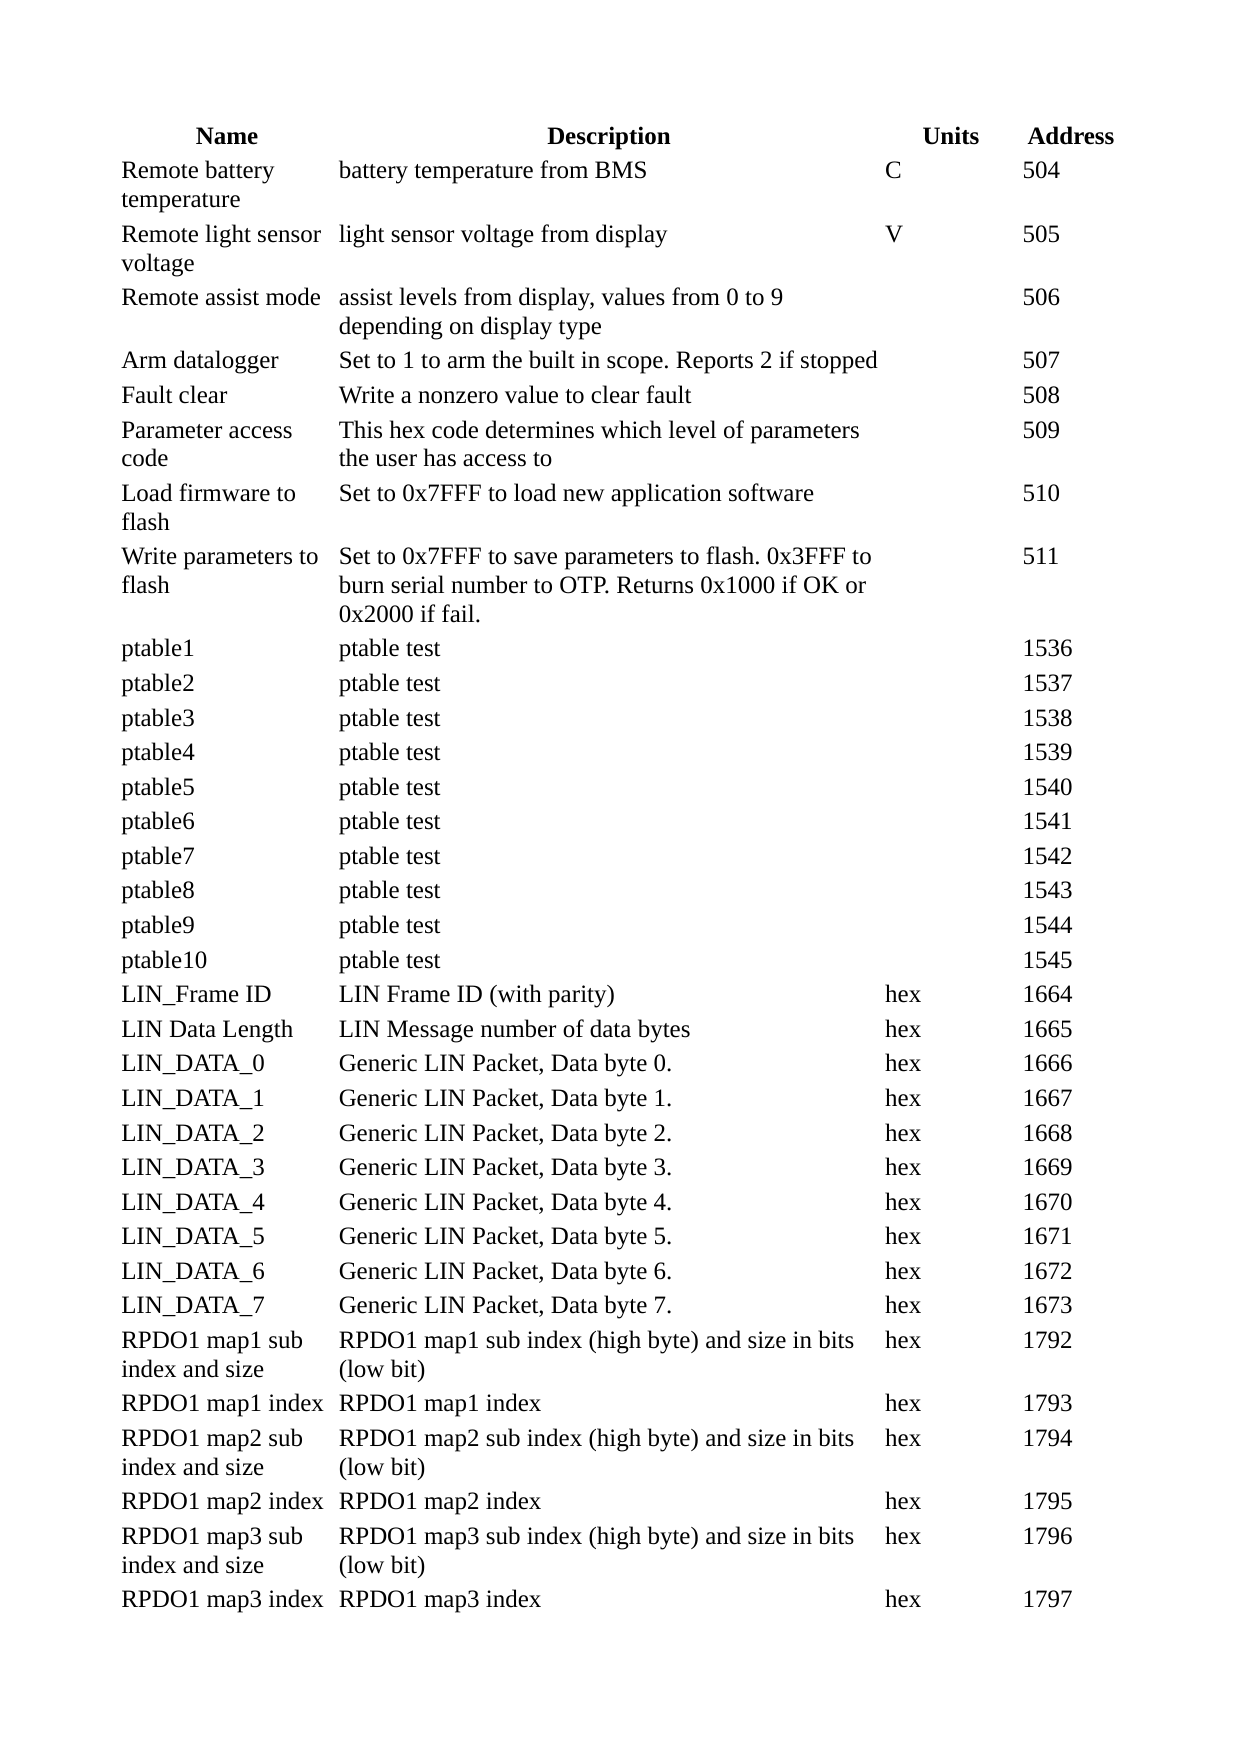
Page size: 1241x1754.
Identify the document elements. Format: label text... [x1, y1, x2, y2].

table_cell [882, 631, 1019, 665]
table_cell Generic LIN Packet, Data byte 7. [336, 1288, 882, 1322]
table_cell RPDO1 map2 sub index (high byte) and size in bits (low bit) [336, 1420, 882, 1483]
table_cell ptable8 [118, 873, 336, 907]
table_cell 1668 [1020, 1115, 1122, 1149]
table_cell 508 [1020, 377, 1122, 412]
table_cell hex [882, 1046, 1019, 1080]
table_cell 1542 [1020, 838, 1122, 873]
table_cell ptable9 [118, 907, 336, 942]
table_cell hex [882, 1011, 1019, 1046]
table_cell Generic LIN Packet, Data byte 4. [336, 1184, 882, 1218]
table_header Units [882, 118, 1019, 153]
table_cell Generic LIN Packet, Data byte 2. [336, 1115, 882, 1149]
table_cell 1796 [1020, 1518, 1122, 1581]
table_cell LIN_Frame ID [118, 976, 336, 1011]
table_cell RPDO1 map3 sub index (high byte) and size in bits (low bit) [336, 1518, 882, 1581]
table_cell Write parameters to flash [118, 539, 336, 631]
table_cell [882, 665, 1019, 700]
table_cell Fault clear [118, 377, 336, 412]
table_cell [882, 804, 1019, 838]
table_cell 504 [1020, 153, 1122, 216]
table_cell [882, 700, 1019, 734]
table_cell RPDO1 map1 sub index (high byte) and size in bits (low bit) [336, 1322, 882, 1386]
table_cell Write a nonzero value to clear fault [336, 377, 882, 412]
table_cell hex [882, 1484, 1019, 1518]
table_cell hex [882, 1253, 1019, 1288]
table_cell ptable2 [118, 665, 336, 700]
table_cell hex [882, 1080, 1019, 1115]
table_cell Generic LIN Packet, Data byte 1. [336, 1080, 882, 1115]
table_cell LIN_DATA_5 [118, 1219, 336, 1253]
table_cell RPDO1 map3 index [336, 1581, 882, 1616]
table_cell 1672 [1020, 1253, 1122, 1288]
table_cell 1538 [1020, 700, 1122, 734]
table_cell 1669 [1020, 1149, 1122, 1184]
table_cell ptable test [336, 631, 882, 665]
table_cell 1671 [1020, 1219, 1122, 1253]
table_cell ptable test [336, 700, 882, 734]
table_cell 510 [1020, 475, 1122, 538]
table_header Address [1020, 118, 1122, 153]
table_cell 511 [1020, 539, 1122, 631]
table_cell [882, 279, 1019, 343]
table_cell ptable7 [118, 838, 336, 873]
table_cell V [882, 216, 1019, 279]
table_cell 1540 [1020, 769, 1122, 803]
table_cell RPDO1 map2 sub index and size [118, 1420, 336, 1483]
table_cell [882, 539, 1019, 631]
table_cell hex [882, 1288, 1019, 1322]
table_cell hex [882, 1184, 1019, 1218]
table_cell battery temperature from BMS [336, 153, 882, 216]
table_cell ptable3 [118, 700, 336, 734]
table_cell Remote battery temperature [118, 153, 336, 216]
table_cell RPDO1 map1 sub index and size [118, 1322, 336, 1386]
table_cell LIN_DATA_0 [118, 1046, 336, 1080]
table_cell hex [882, 1581, 1019, 1616]
table_cell RPDO1 map3 sub index and size [118, 1518, 336, 1581]
table_cell 506 [1020, 279, 1122, 343]
table_cell Generic LIN Packet, Data byte 0. [336, 1046, 882, 1080]
table_cell Remote assist mode [118, 279, 336, 343]
table_cell [882, 907, 1019, 942]
table_cell ptable test [336, 838, 882, 873]
table_cell 1543 [1020, 873, 1122, 907]
table_cell 1665 [1020, 1011, 1122, 1046]
table_cell hex [882, 976, 1019, 1011]
table_cell [882, 942, 1019, 976]
table_cell 1536 [1020, 631, 1122, 665]
table_cell hex [882, 1115, 1019, 1149]
table_cell 1793 [1020, 1386, 1122, 1420]
table_cell Generic LIN Packet, Data byte 5. [336, 1219, 882, 1253]
table_cell hex [882, 1219, 1019, 1253]
table_cell LIN_DATA_1 [118, 1080, 336, 1115]
table_cell LIN_DATA_2 [118, 1115, 336, 1149]
table_cell [882, 734, 1019, 769]
table_cell [882, 873, 1019, 907]
table_cell ptable test [336, 907, 882, 942]
table_cell 1670 [1020, 1184, 1122, 1218]
table_cell Set to 1 to arm the built in scope. Reports 2 if stopped [336, 343, 882, 377]
table_cell LIN Data Length [118, 1011, 336, 1046]
table_cell 509 [1020, 412, 1122, 475]
table_header Name [118, 118, 336, 153]
table_cell ptable6 [118, 804, 336, 838]
table_cell 1667 [1020, 1080, 1122, 1115]
table_cell Set to 0x7FFF to save parameters to flash. 0x3FFF to burn serial number to OTP. Returns 0x1000 if OK or 0x2000 if fail. [336, 539, 882, 631]
table_cell ptable test [336, 734, 882, 769]
table_cell [882, 343, 1019, 377]
table_cell 1666 [1020, 1046, 1122, 1080]
table_cell 505 [1020, 216, 1122, 279]
table_cell RPDO1 map1 index [118, 1386, 336, 1420]
table_cell 1792 [1020, 1322, 1122, 1386]
table_cell 1545 [1020, 942, 1122, 976]
table_cell Load firmware to flash [118, 475, 336, 538]
table_cell [882, 838, 1019, 873]
table_cell light sensor voltage from display [336, 216, 882, 279]
table_cell LIN Frame ID (with parity) [336, 976, 882, 1011]
table_cell ptable test [336, 942, 882, 976]
table_cell 1795 [1020, 1484, 1122, 1518]
table_cell 1537 [1020, 665, 1122, 700]
table_cell ptable1 [118, 631, 336, 665]
table_cell ptable test [336, 873, 882, 907]
table_cell [882, 412, 1019, 475]
table_cell This hex code determines which level of parameters the user has access to [336, 412, 882, 475]
table_cell 1541 [1020, 804, 1122, 838]
table_cell 1544 [1020, 907, 1122, 942]
table_cell Arm datalogger [118, 343, 336, 377]
table_cell C [882, 153, 1019, 216]
table_cell Parameter access code [118, 412, 336, 475]
table_cell assist levels from display, values from 0 to 9 depending on display type [336, 279, 882, 343]
table_cell [882, 475, 1019, 538]
table_cell hex [882, 1420, 1019, 1483]
table_cell Generic LIN Packet, Data byte 6. [336, 1253, 882, 1288]
table_cell hex [882, 1386, 1019, 1420]
table_cell hex [882, 1149, 1019, 1184]
table_header Description [336, 118, 882, 153]
table_cell [882, 377, 1019, 412]
table_cell Generic LIN Packet, Data byte 3. [336, 1149, 882, 1184]
table_cell Remote light sensor voltage [118, 216, 336, 279]
table_cell ptable5 [118, 769, 336, 803]
table_cell [882, 769, 1019, 803]
table_cell ptable10 [118, 942, 336, 976]
table_cell 1539 [1020, 734, 1122, 769]
table_cell RPDO1 map2 index [118, 1484, 336, 1518]
table_cell LIN_DATA_3 [118, 1149, 336, 1184]
table_cell RPDO1 map1 index [336, 1386, 882, 1420]
table_cell Set to 0x7FFF to load new application software [336, 475, 882, 538]
table_cell RPDO1 map3 index [118, 1581, 336, 1616]
table_cell 1673 [1020, 1288, 1122, 1322]
table_cell LIN_DATA_6 [118, 1253, 336, 1288]
table_cell RPDO1 map2 index [336, 1484, 882, 1518]
table_cell LIN_DATA_7 [118, 1288, 336, 1322]
table_cell hex [882, 1518, 1019, 1581]
table_cell ptable4 [118, 734, 336, 769]
table_cell 1797 [1020, 1581, 1122, 1616]
table_cell 1794 [1020, 1420, 1122, 1483]
table_cell ptable test [336, 804, 882, 838]
table_cell LIN Message number of data bytes [336, 1011, 882, 1046]
table_cell LIN_DATA_4 [118, 1184, 336, 1218]
table_cell 1664 [1020, 976, 1122, 1011]
table_cell ptable test [336, 769, 882, 803]
table_cell hex [882, 1322, 1019, 1386]
table_cell 507 [1020, 343, 1122, 377]
table_cell ptable test [336, 665, 882, 700]
